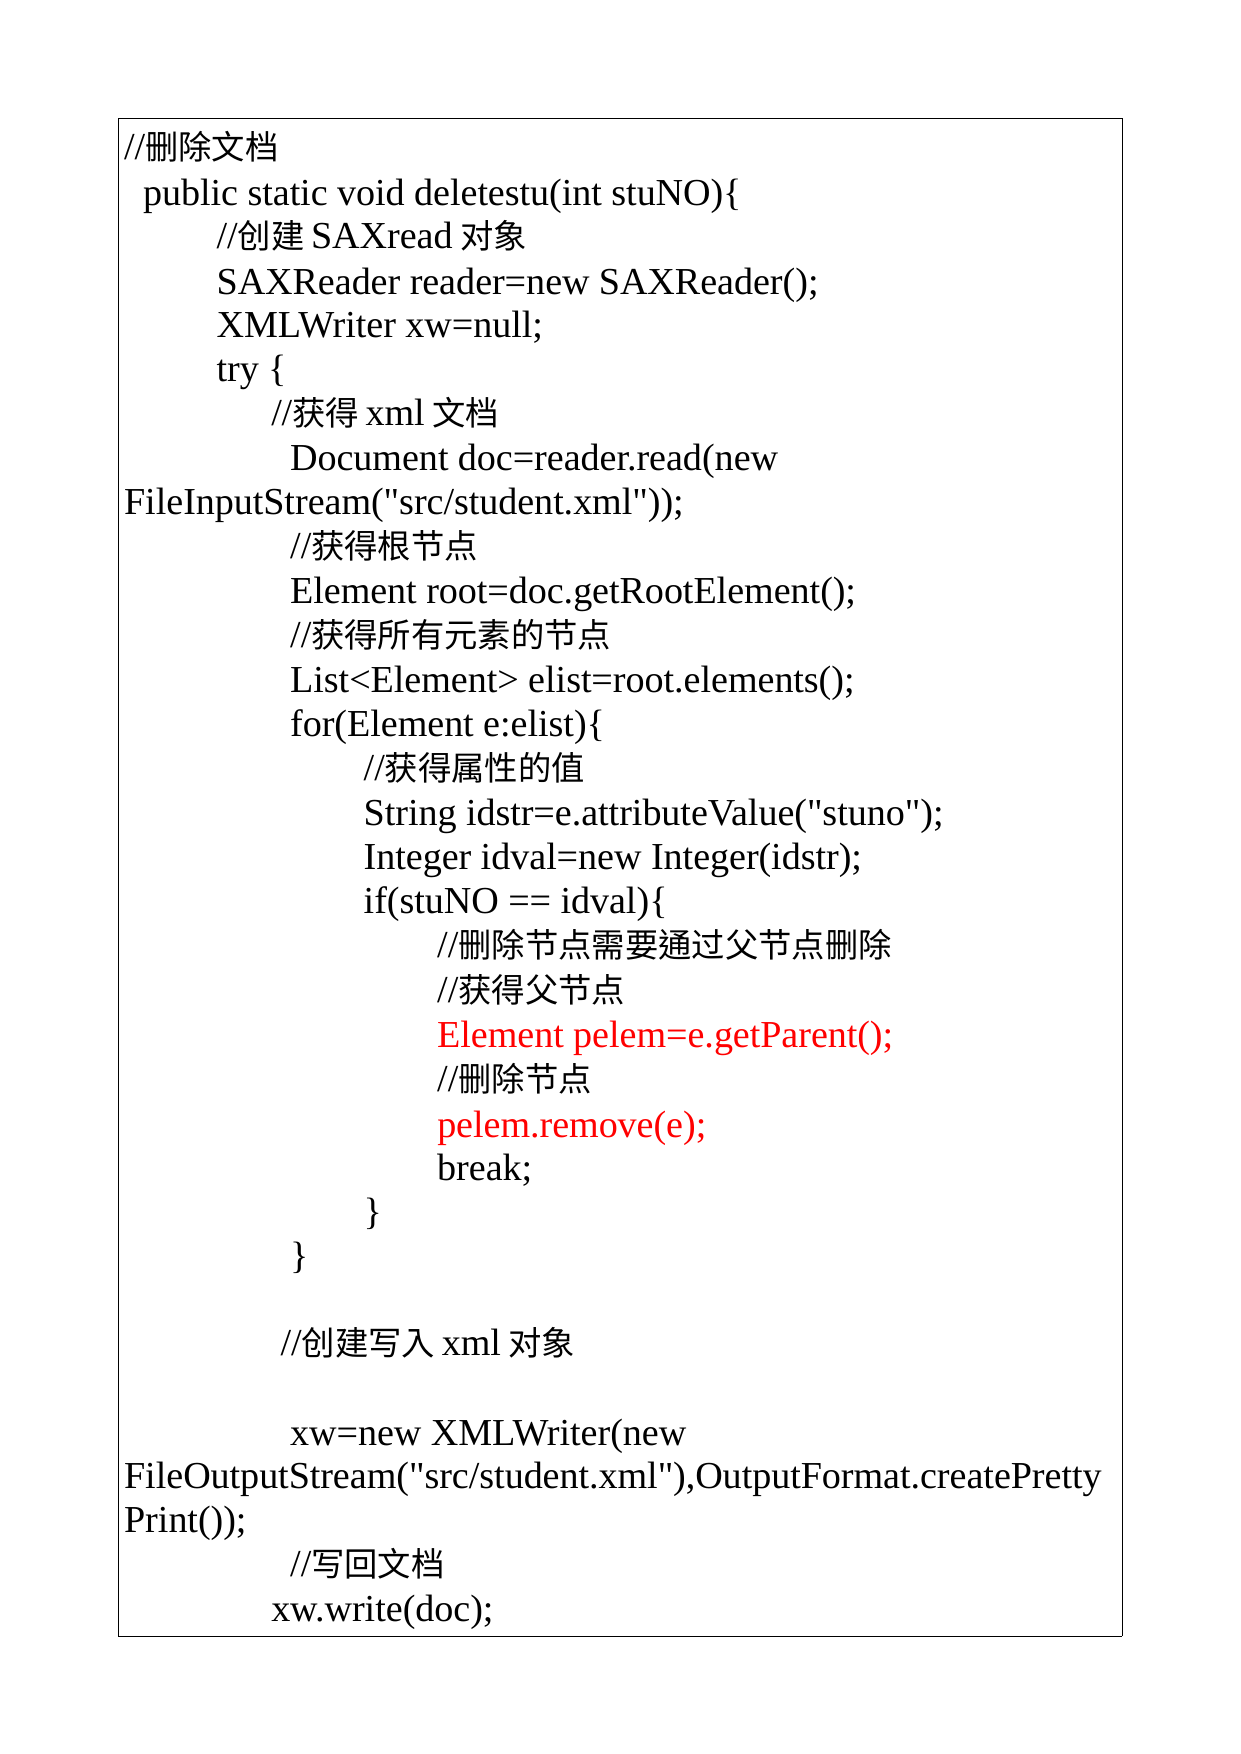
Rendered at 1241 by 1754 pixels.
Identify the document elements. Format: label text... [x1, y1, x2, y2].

table_header //删除文档 public static void deletestu(int stuNO){ //创建SAXread对象 SAXReader reader=new SAXReader(); XMLWriter xw=null; try { //获得xml文档 Document doc=reader.read(new FileInputStream("src/student.xml")); //获得根节点 Element root=doc.getRootElement(); //获得所有元素的节点 List<Element> elist=root.elements(); for(Element e:elist){ //获得属性的值 String idstr=e.attributeValue("stuno"); Integer idval=new Integer(idstr); if(stuNO == idval){ //删除节点需要通过父节点删除 //获得父节点 Element pelem=e.getParent(); //删除节点 pelem.remove(e); break; } } //创建写入xml对象 xw=new XMLWriter(new FileOutputStream("src/student.xml"),OutputFormat.createPrettyPrint()); //写回文档 xw.write(doc); [119, 119, 1122, 1636]
